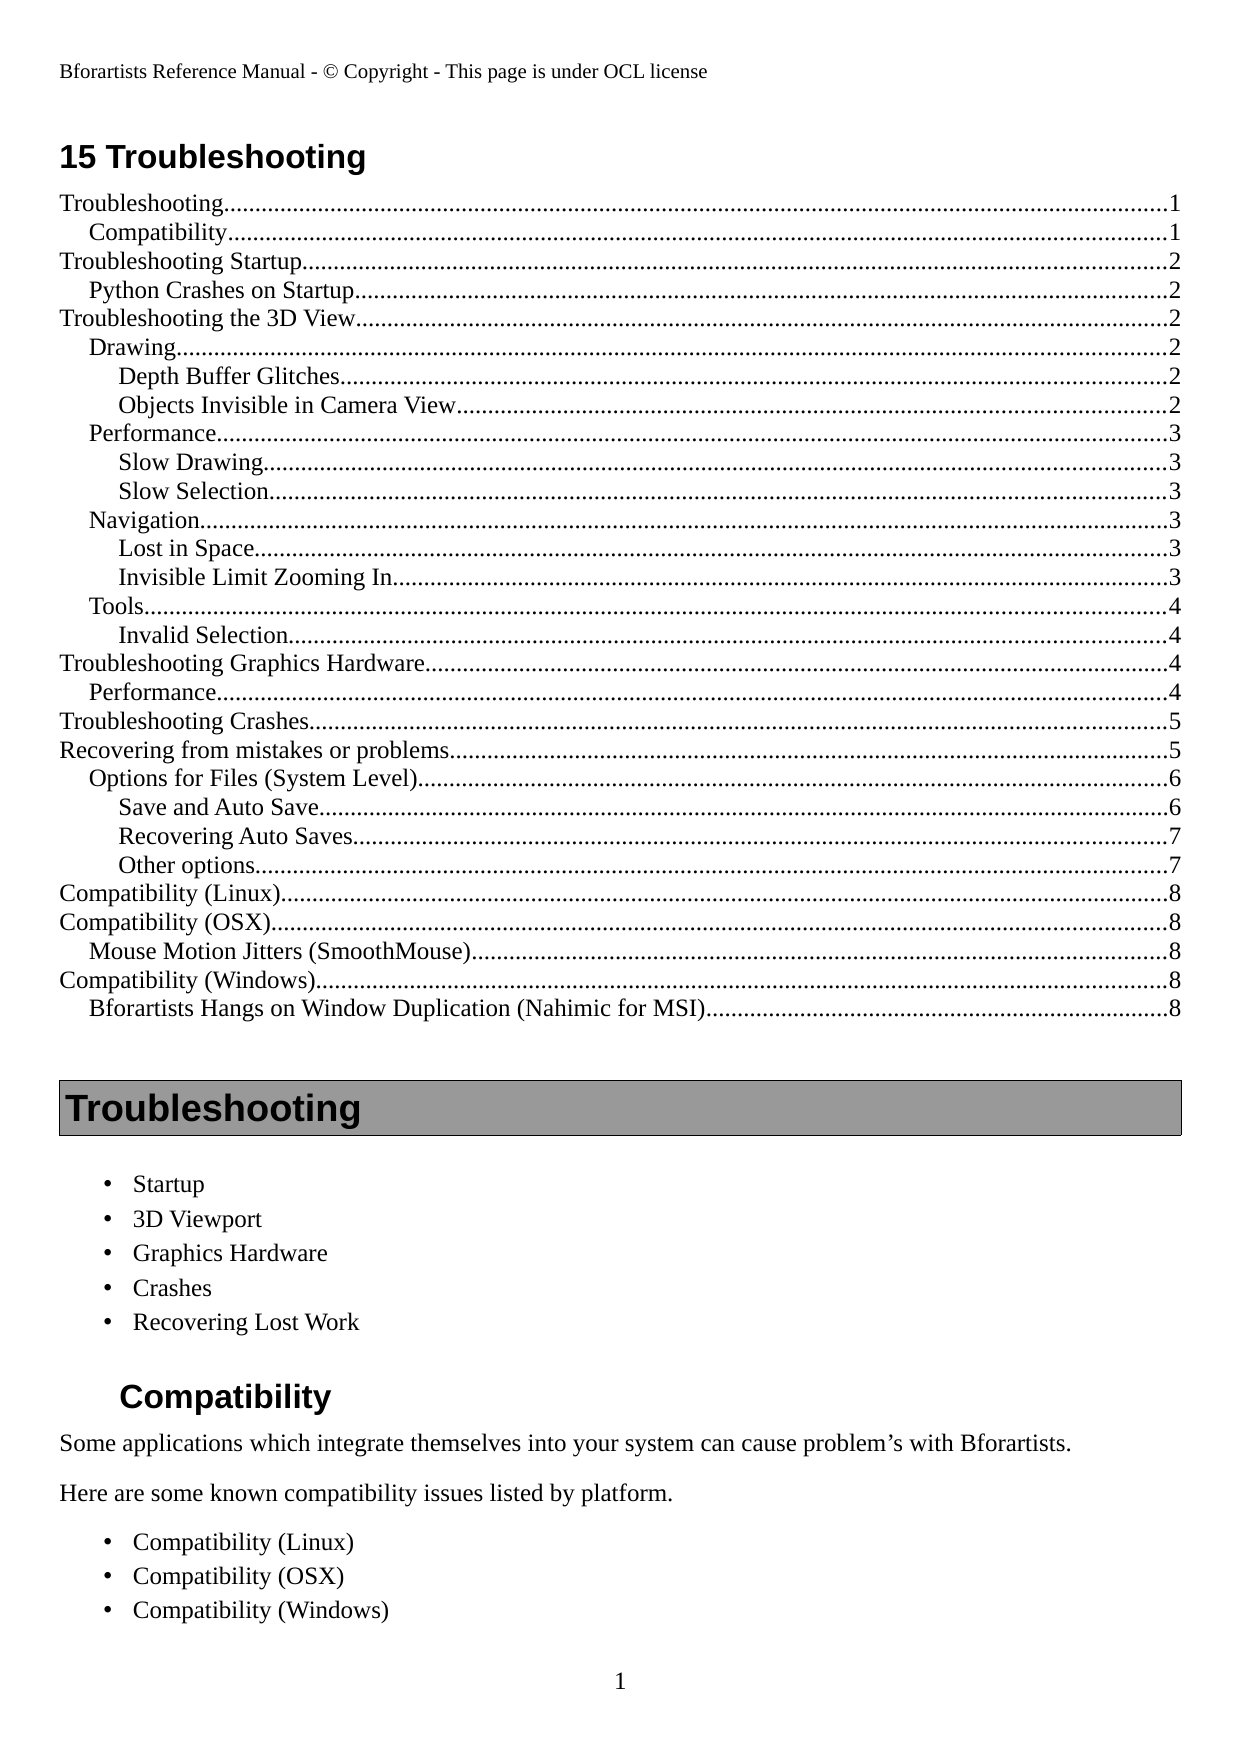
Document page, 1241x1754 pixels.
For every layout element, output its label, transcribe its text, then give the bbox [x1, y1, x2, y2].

text Compatibility (Linux) 8 [59, 878, 1181, 907]
table_header Troubleshooting [60, 1081, 1181, 1135]
list Compatibility (Windows) [103, 1596, 1181, 1624]
text Compatibility (OSX) 8 [59, 907, 1181, 936]
text Options for Files (System Level) 6 [88, 763, 1181, 792]
text Navigation 3 [88, 505, 1181, 533]
list Compatibility (Linux) [103, 1527, 1181, 1555]
text Save and Auto Save 6 [118, 792, 1181, 821]
text Troubleshooting 1 [59, 188, 1181, 217]
list Startup [103, 1169, 1181, 1198]
text Performance 3 [88, 418, 1181, 447]
text Lost in Space 3 [118, 533, 1181, 562]
list Crashes [103, 1273, 1181, 1302]
text Mouse Motion Jitters (SmoothMouse) 8 [88, 936, 1181, 965]
text Tools 4 [88, 591, 1181, 620]
text Objects Invisible in Camera View 2 [118, 390, 1181, 418]
list Compatibility (OSX) [103, 1561, 1181, 1590]
text Troubleshooting Crashes 5 [59, 706, 1181, 735]
text Invisible Limit Zooming In 3 [118, 562, 1181, 591]
text Some applications which integrate themselves into your system can cause problem’s with Bforartists. [59, 1428, 1181, 1457]
text Recovering Auto Saves 7 [118, 821, 1181, 850]
text Drawing 2 [88, 332, 1181, 361]
text Here are some known compatibility issues listed by platform. [59, 1478, 1181, 1506]
text Performance 4 [88, 677, 1181, 706]
text Python Crashes on Startup 2 [88, 275, 1181, 303]
text Slow Selection 3 [118, 476, 1181, 505]
text Compatibility 1 [88, 217, 1181, 246]
text Troubleshooting Startup 2 [59, 246, 1181, 275]
text Other options 7 [118, 850, 1181, 878]
text Compatibility (Windows) 8 [59, 965, 1181, 993]
text Depth Buffer Glitches 2 [118, 361, 1181, 390]
list Graphics Hardware [103, 1238, 1181, 1267]
text Troubleshooting Graphics Hardware 4 [59, 648, 1181, 677]
text Bforartists Hangs on Window Duplication (Nahimic for MSI) 8 [88, 993, 1181, 1022]
text Troubleshooting the 3D View 2 [59, 303, 1181, 332]
subtitle 15 Troubleshooting [59, 138, 1181, 176]
list Recovering Lost Work [103, 1307, 1181, 1336]
text Slow Drawing 3 [118, 447, 1181, 476]
subtitle Compatibility [59, 1377, 1181, 1416]
list 3D Viewport [103, 1204, 1181, 1233]
text Recovering from mistakes or problems 5 [59, 735, 1181, 763]
text Invalid Selection 4 [118, 620, 1181, 648]
